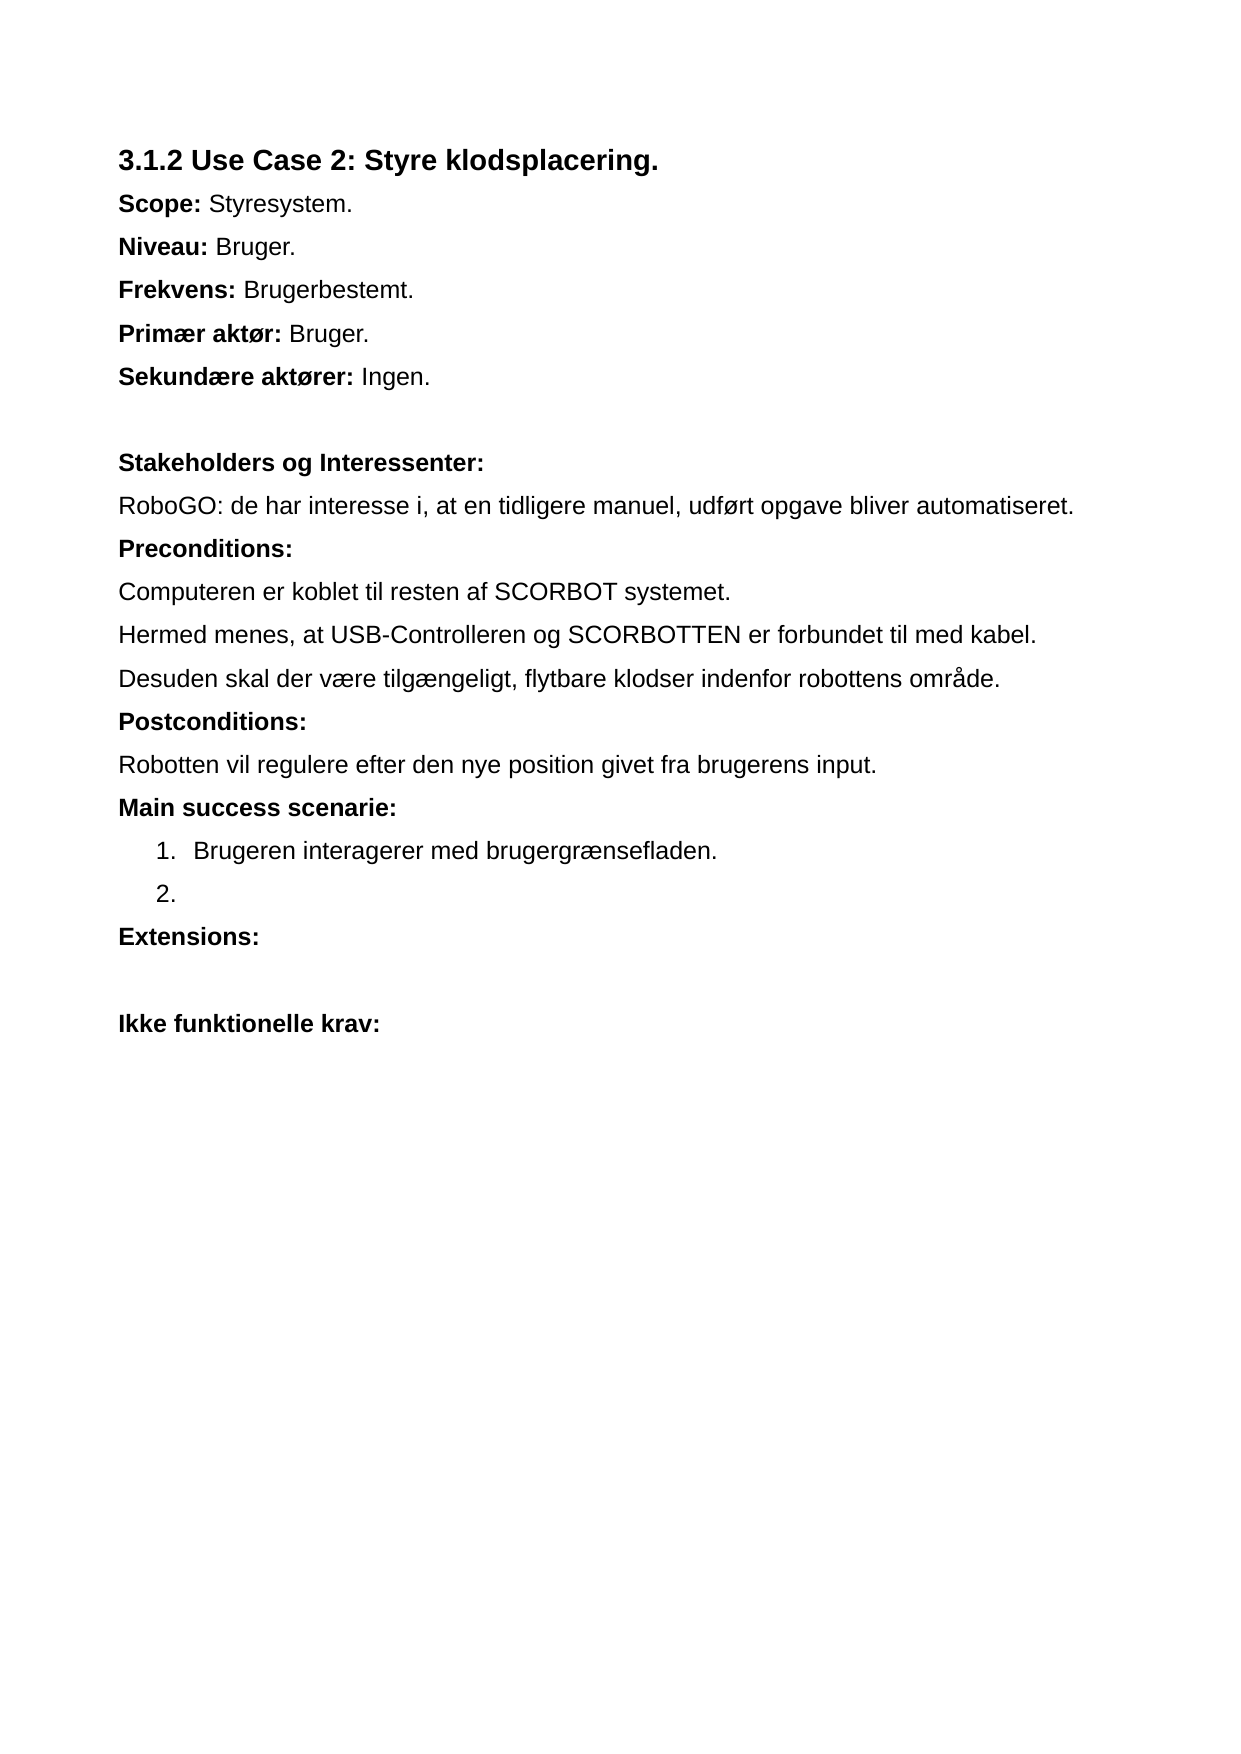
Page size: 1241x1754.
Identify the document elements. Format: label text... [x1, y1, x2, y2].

text Primær aktør: Bruger. [118, 318, 1122, 347]
text Ikke funktionelle krav: [118, 1008, 1122, 1037]
text Desuden skal der være tilgængeligt, flytbare klodser indenfor robottens område. [118, 663, 1122, 692]
text Stakeholders og Interessenter: [118, 448, 1122, 477]
text Hermed menes, at USB-Controlleren og SCORBOTTEN er forbundet til med kabel. [118, 620, 1122, 649]
text Scope: Styresystem. [118, 189, 1122, 218]
text Preconditions: [118, 534, 1122, 563]
text RoboGO: de har interesse i, at en tidligere manuel, udført opgave bliver automatiseret. [118, 491, 1122, 520]
text Extensions: [118, 922, 1122, 951]
text Postconditions: [118, 707, 1122, 735]
text Sekundære aktører: Ingen. [118, 362, 1122, 390]
text Niveau: Bruger. [118, 232, 1122, 261]
text Computeren er koblet til resten af SCORBOT systemet. [118, 577, 1122, 606]
text Frekvens: Brugerbestemt. [118, 275, 1122, 304]
subtitle 3.1.2 Use Case 2: Styre klodsplacering. [118, 143, 1122, 177]
text Main success scenarie: [118, 793, 1122, 822]
list Brugeren interagerer med brugergrænsefladen. [156, 836, 1122, 865]
text Robotten vil regulere efter den nye position givet fra brugerens input. [118, 750, 1122, 778]
